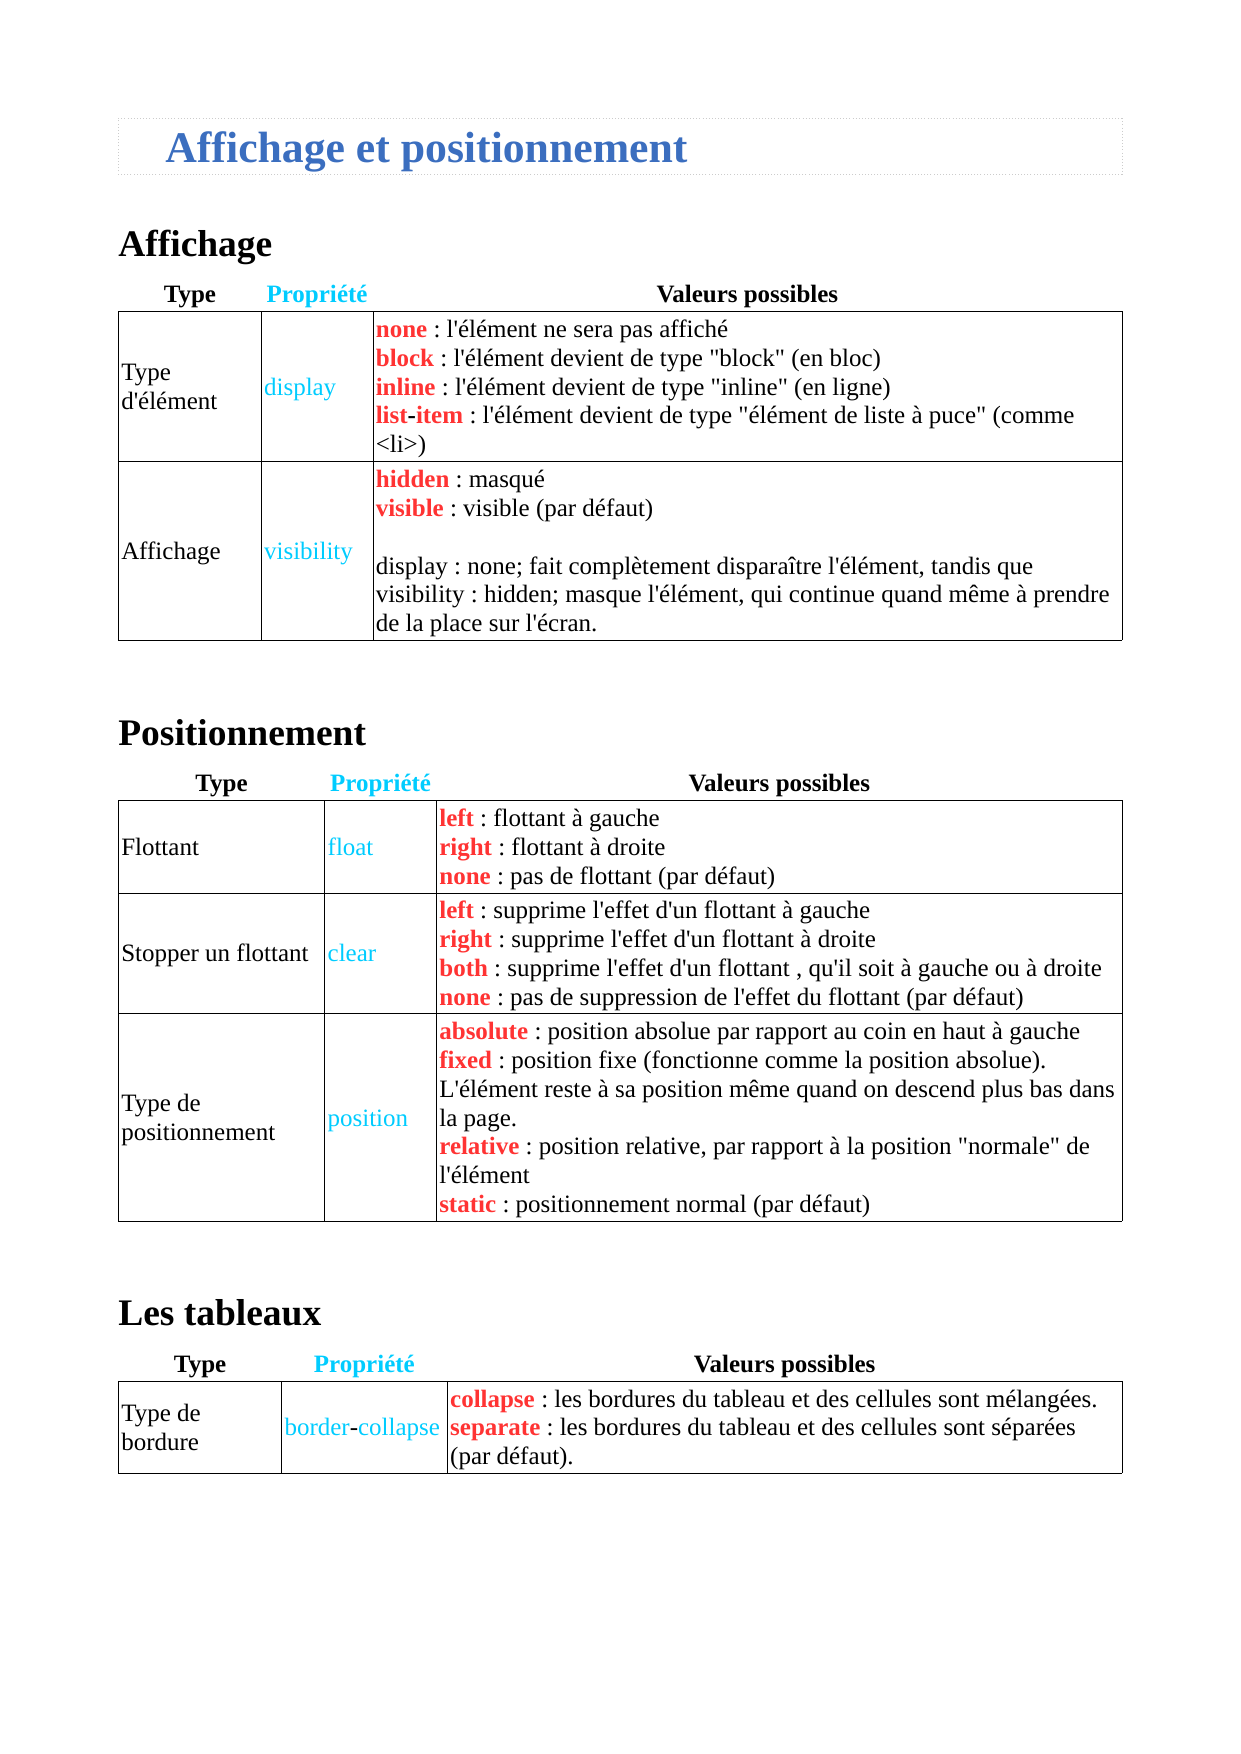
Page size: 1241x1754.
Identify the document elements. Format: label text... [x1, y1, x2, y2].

table_cell Stopper un flottant [119, 894, 324, 1013]
table_cell collapse : les bordures du tableau et des cellules sont mélangées. separate : les bordures du tableau et des cellules sont séparées (par défaut). [448, 1382, 1122, 1473]
table_header Propriété [281, 1346, 447, 1381]
table_header Valeurs possibles [436, 766, 1122, 800]
subtitle Les tableaux [118, 1291, 1122, 1334]
table_header Type [118, 277, 261, 311]
table_cell position [325, 1014, 436, 1221]
table_header Type [118, 766, 324, 800]
subtitle Affichage [118, 221, 1122, 264]
table_header Valeurs possibles [373, 277, 1122, 311]
table_cell float [325, 801, 436, 892]
text Affichage et positionnement [118, 118, 1122, 174]
table_cell left : flottant à gauche right : flottant à droite none : pas de flottant (par défaut) [437, 801, 1122, 892]
table_cell none : l'élément ne sera pas affiché block : l'élément devient de type "block" (en bloc) inline : l'élément devient de type "inline" (en ligne) list-item : l'élément devient de type "élément de liste à puce" (comme <li>) [374, 312, 1122, 461]
subtitle Positionnement [118, 710, 1122, 753]
table_cell Affichage [119, 462, 261, 640]
table_cell Flottant [119, 801, 324, 892]
table_cell left : supprime l'effet d'un flottant à gauche right : supprime l'effet d'un flottant à droite both : supprime l'effet d'un flottant , qu'il soit à gauche ou à droite none : pas de suppression de l'effet du flottant (par défaut) [437, 894, 1122, 1013]
table_cell Type de bordure [119, 1382, 281, 1473]
table_header Type [118, 1346, 281, 1381]
table_cell Type de positionnement [119, 1014, 324, 1221]
table_cell absolute : position absolue par rapport au coin en haut à gauche fixed : position fixe (fonctionne comme la position absolue). L'élément reste à sa position même quand on descend plus bas dans la page. relative : position relative, par rapport à la position "normale" de l'élément static : positionnement normal (par défaut) [437, 1014, 1122, 1221]
table_cell clear [325, 894, 436, 1013]
table_cell display [262, 312, 373, 461]
table_cell hidden : masqué visible : visible (par défaut) display : none; fait complètement disparaître l'élément, tandis que visibility : hidden; masque l'élément, qui continue quand même à prendre de la place sur l'écran. [374, 462, 1122, 640]
table_cell visibility [262, 462, 373, 640]
table_cell Type d'élément [119, 312, 261, 461]
table_header Propriété [325, 766, 436, 800]
table_header Valeurs possibles [447, 1346, 1122, 1381]
table_header Propriété [261, 277, 373, 311]
table_cell border-collapse [282, 1382, 447, 1473]
